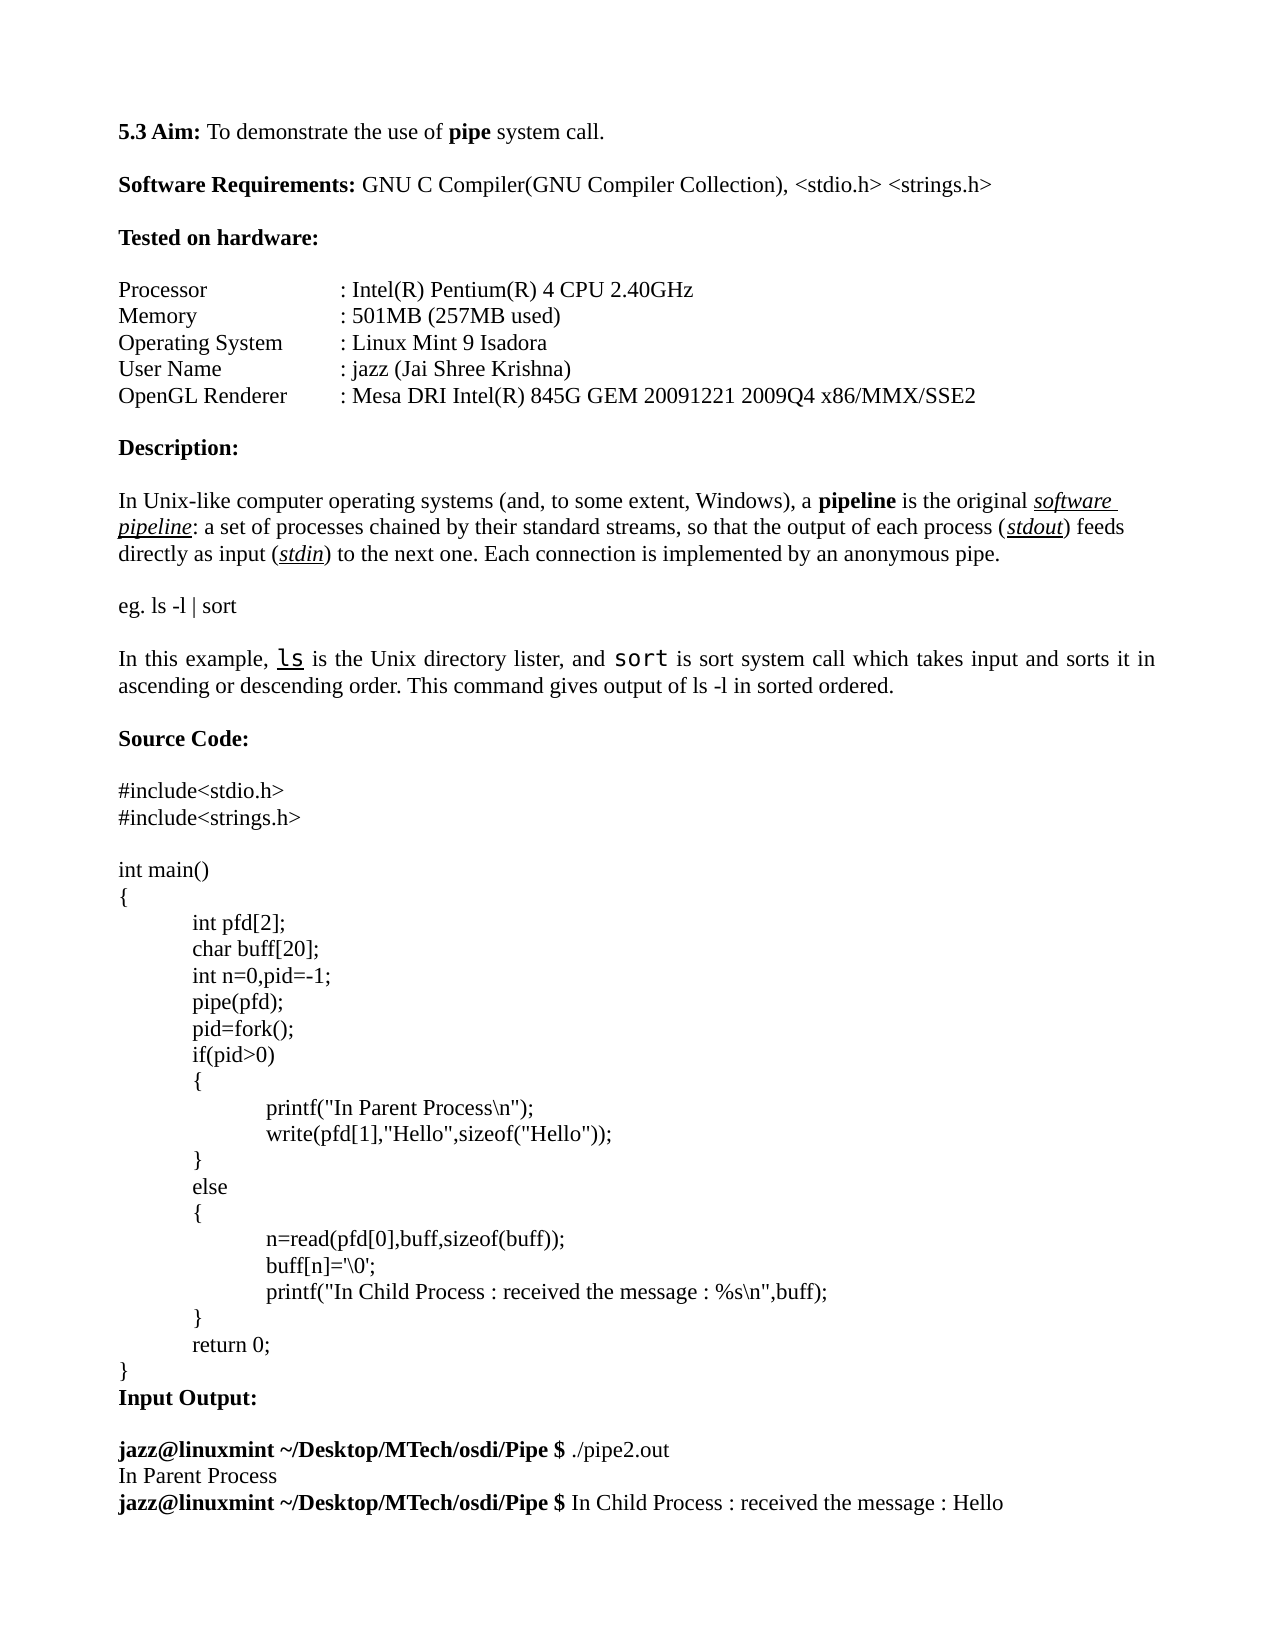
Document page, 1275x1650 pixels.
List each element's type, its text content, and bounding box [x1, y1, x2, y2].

text printf("In Parent Process\n"); [118, 1094, 1157, 1120]
text buff[n]='\0'; [118, 1252, 1157, 1278]
text Tested on hardware: [118, 223, 1157, 250]
text { [118, 883, 1157, 909]
text pid=fork(); [118, 1014, 1157, 1041]
text return 0; [118, 1331, 1157, 1357]
text In this example, ls is the Unix directory lister, and sort is sort system call which takes input and sorts it in ascending or descending order. This command gives output of ls -l in sorted ordered. [118, 645, 1157, 698]
text In Parent Process [118, 1463, 1157, 1489]
text Input Output: [118, 1383, 1157, 1410]
text #include<stdio.h> [118, 777, 1157, 804]
text jazz@linuxmint ~/Desktop/MTech/osdi/Pipe $ ./pipe2.out [118, 1436, 1157, 1463]
text printf("In Child Process : received the message : %s\n",buff); [118, 1278, 1157, 1304]
text } [118, 1146, 1157, 1173]
text Description: [118, 434, 1157, 461]
text write(pfd[1],"Hello",sizeof("Hello")); [118, 1120, 1157, 1146]
text eg. ls -l | sort [118, 592, 1157, 619]
text Source Code: [118, 725, 1157, 751]
text } [118, 1304, 1157, 1331]
text OpenGL Renderer : Mesa DRI Intel(R) 845G GEM 20091221 2009Q4 x86/MMX/SSE2 [118, 382, 1157, 408]
text #include<strings.h> [118, 804, 1157, 830]
text jazz@linuxmint ~/Desktop/MTech/osdi/Pipe $ In Child Process : received the message : Hello [118, 1489, 1157, 1515]
text 5.3 Aim: To demonstrate the use of pipe system call. [118, 118, 1157, 144]
text Operating System : Linux Mint 9 Isadora [118, 329, 1157, 355]
text int pfd[2]; [118, 909, 1157, 936]
text else [118, 1173, 1157, 1199]
text } [118, 1357, 1157, 1383]
text Processor : Intel(R) Pentium(R) 4 CPU 2.40GHz [118, 276, 1157, 303]
text char buff[20]; [118, 936, 1157, 962]
text n=read(pfd[0],buff,sizeof(buff)); [118, 1225, 1157, 1252]
text Memory : 501MB (257MB used) [118, 303, 1157, 329]
text { [118, 1199, 1157, 1225]
text { [118, 1067, 1157, 1094]
text Software Requirements: GNU C Compiler(GNU Compiler Collection), <stdio.h> <strings.h> [118, 171, 1157, 197]
text pipe(pfd); [118, 988, 1157, 1014]
text int main() [118, 856, 1157, 883]
text if(pid>0) [118, 1041, 1157, 1067]
text In Unix-like computer operating systems (and, to some extent, Windows), a pipeline is the original software pipeline: a set of processes chained by their standard streams, so that the output of each process (stdout) feeds directly as input (stdin) to the next one. Each connection is implemented by an anonymous pipe. [118, 487, 1157, 566]
text int n=0,pid=-1; [118, 962, 1157, 988]
text User Name : jazz (Jai Shree Krishna) [118, 355, 1157, 382]
